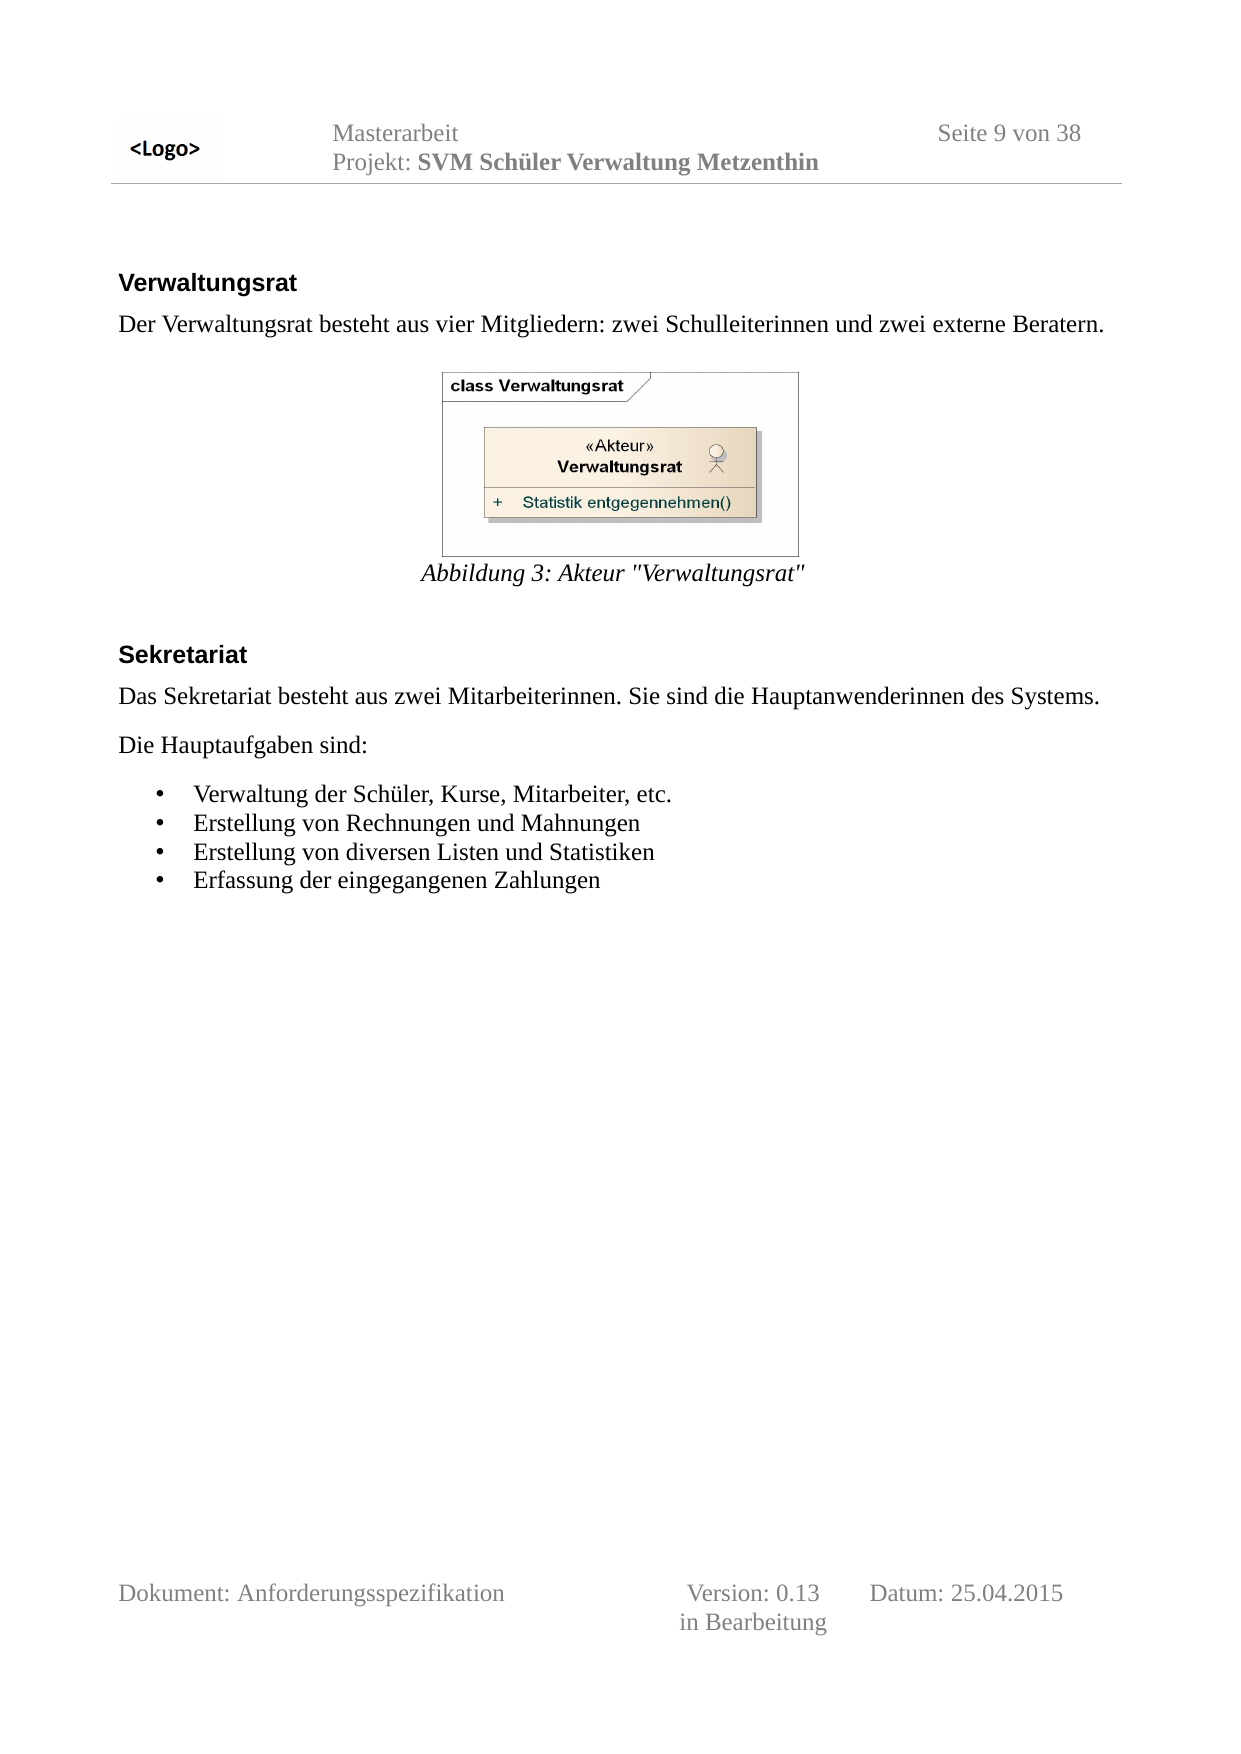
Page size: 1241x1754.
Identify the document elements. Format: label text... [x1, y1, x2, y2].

picture [118, 118, 224, 183]
text Der Verwaltungsrat besteht aus vier Mitgliedern: zwei Schulleiterinnen und zwei externe Beratern. [118, 309, 1122, 337]
text Die Hauptaufgaben sind: [118, 730, 1122, 759]
subtitle Sekretariat [118, 592, 1122, 668]
text Abbildung 3: Akteur "Verwaltungsrat" [421, 370, 819, 586]
list Erstellung von Rechnungen und Mahnungen [156, 808, 1122, 837]
text Das Sekretariat besteht aus zwei Mitarbeiterinnen. Sie sind die Hauptanwenderinnen des Systems. [118, 681, 1122, 710]
subtitle Verwaltungsrat [118, 267, 1122, 296]
picture [441, 370, 800, 558]
list Erfassung der eingegangenen Zahlungen [156, 865, 1122, 894]
list Verwaltung der Schüler, Kurse, Mitarbeiter, etc. [156, 779, 1122, 808]
list Erstellung von diversen Listen und Statistiken [156, 837, 1122, 865]
